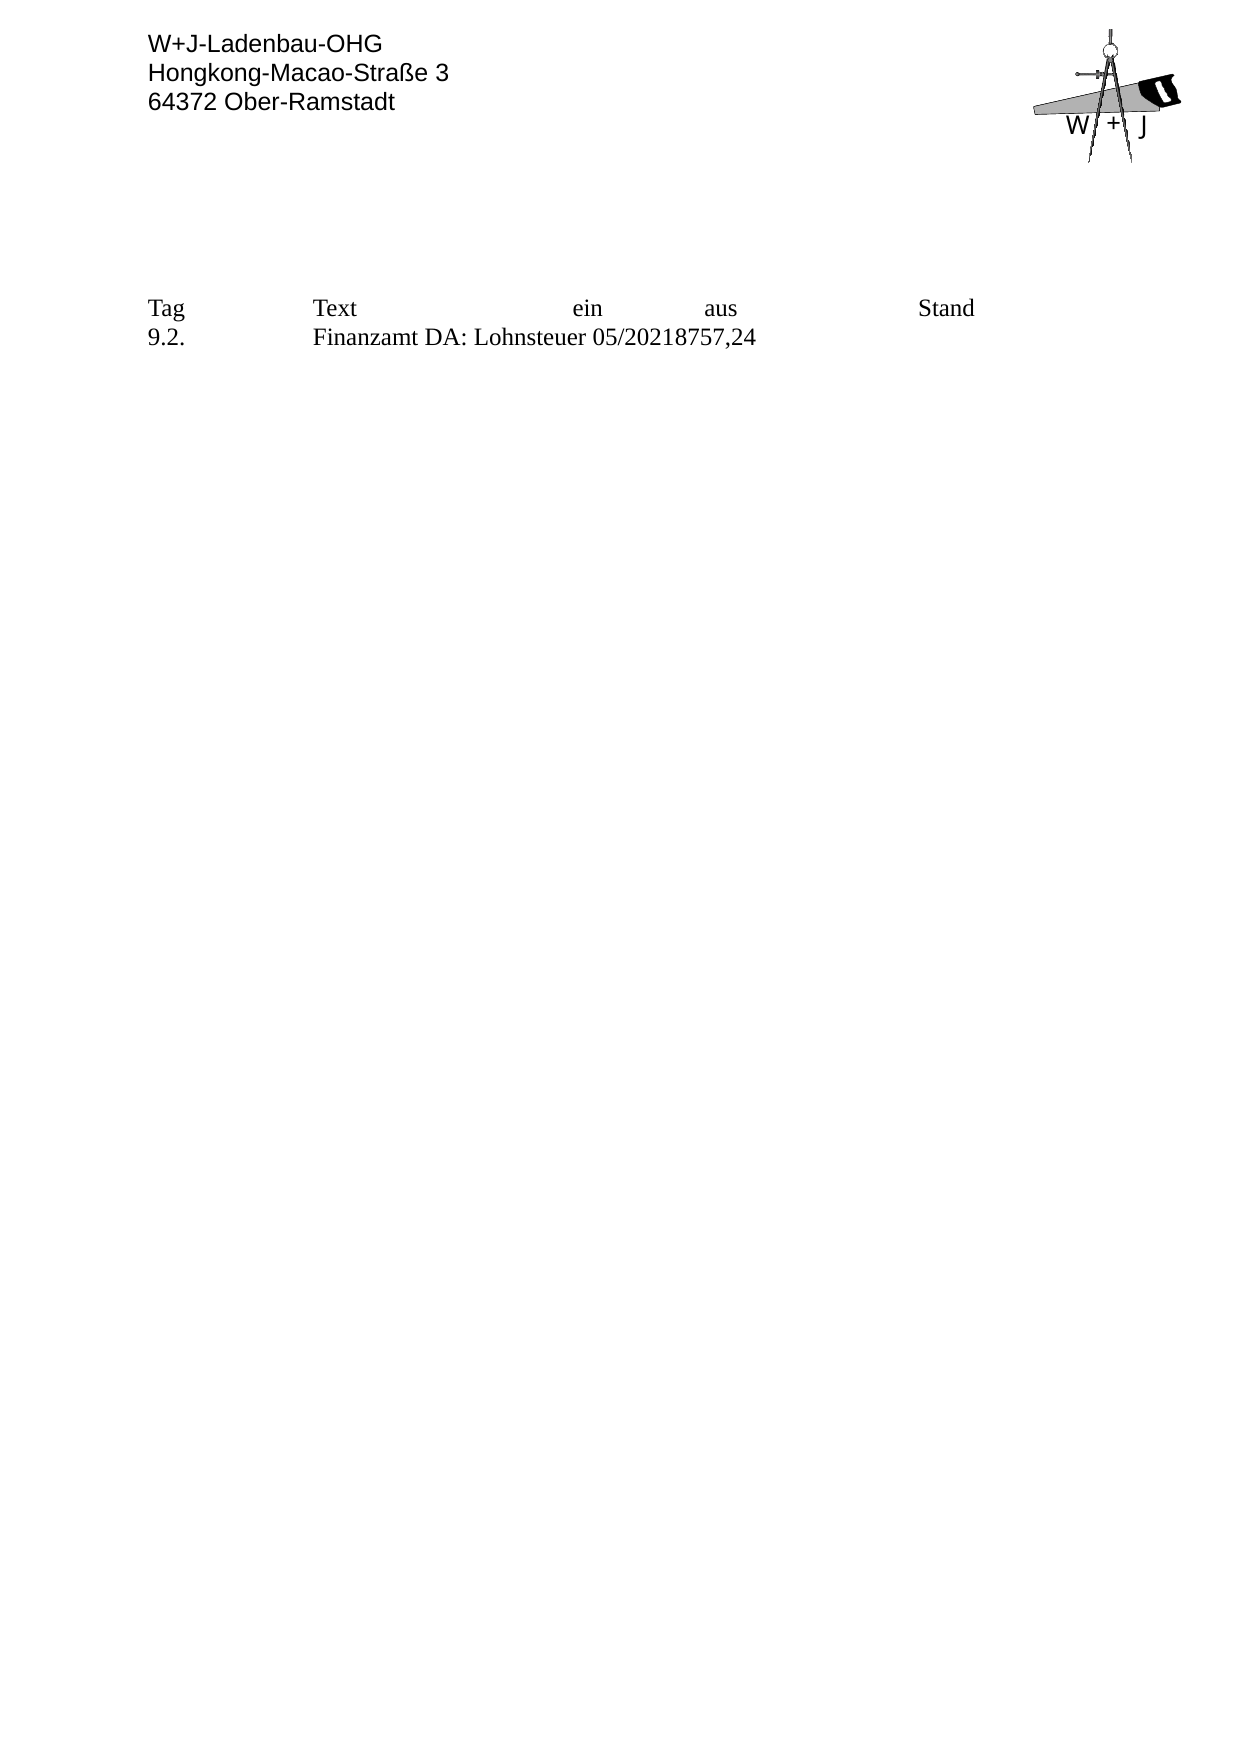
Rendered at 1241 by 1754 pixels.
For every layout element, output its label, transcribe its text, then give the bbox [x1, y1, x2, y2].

text Tag Text ein aus Stand 9.2. Finanzamt DA: Lohnsteuer 05/2021 8757,24 [148, 293, 1181, 350]
text W+J-Ladenbau-OHG Hongkong-Macao-Straße 3 64372 Ober-Ramstadt [148, 29, 1109, 116]
text [1112, 29, 1181, 100]
